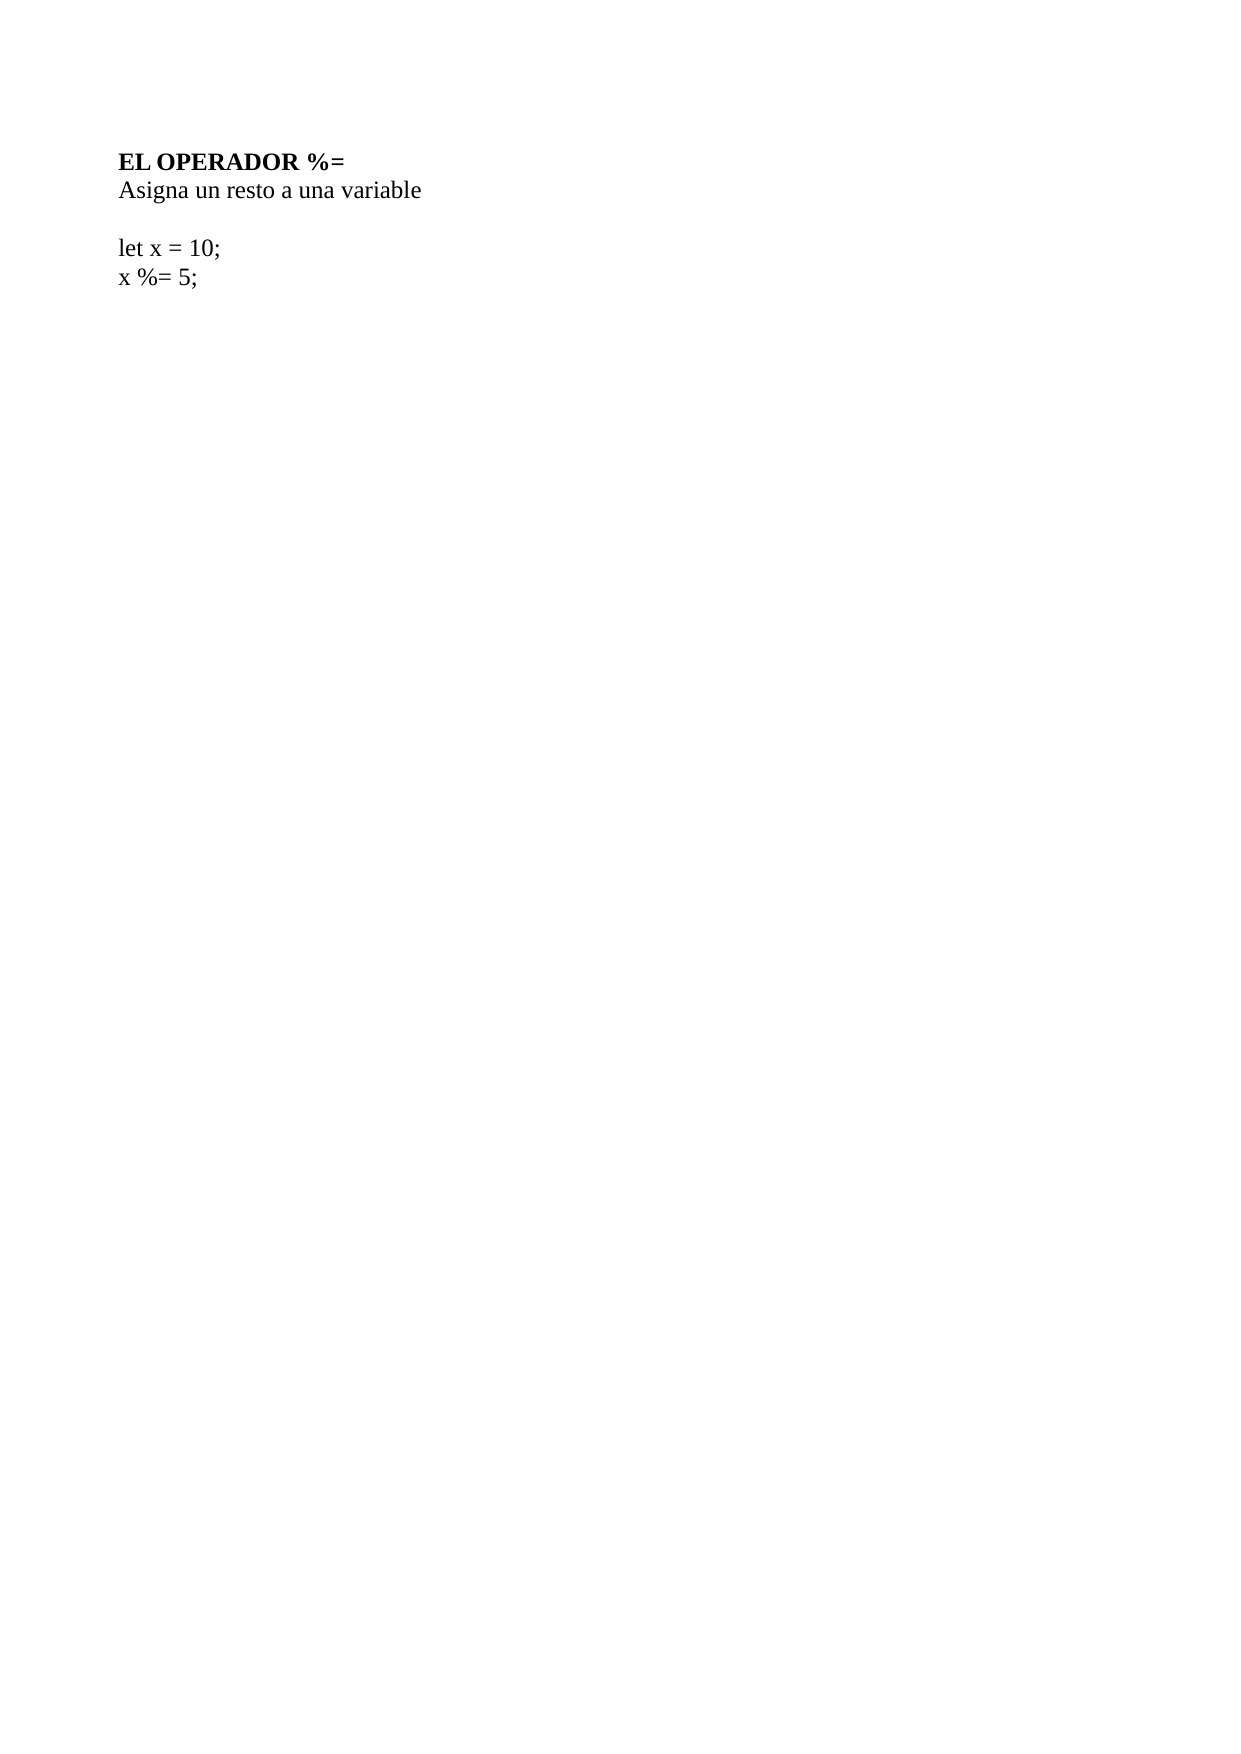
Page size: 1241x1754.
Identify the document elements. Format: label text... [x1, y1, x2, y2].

text Asigna un resto a una variable let x = 10; x %= 5; [118, 176, 1122, 291]
text EL OPERADOR %= [118, 147, 1122, 176]
